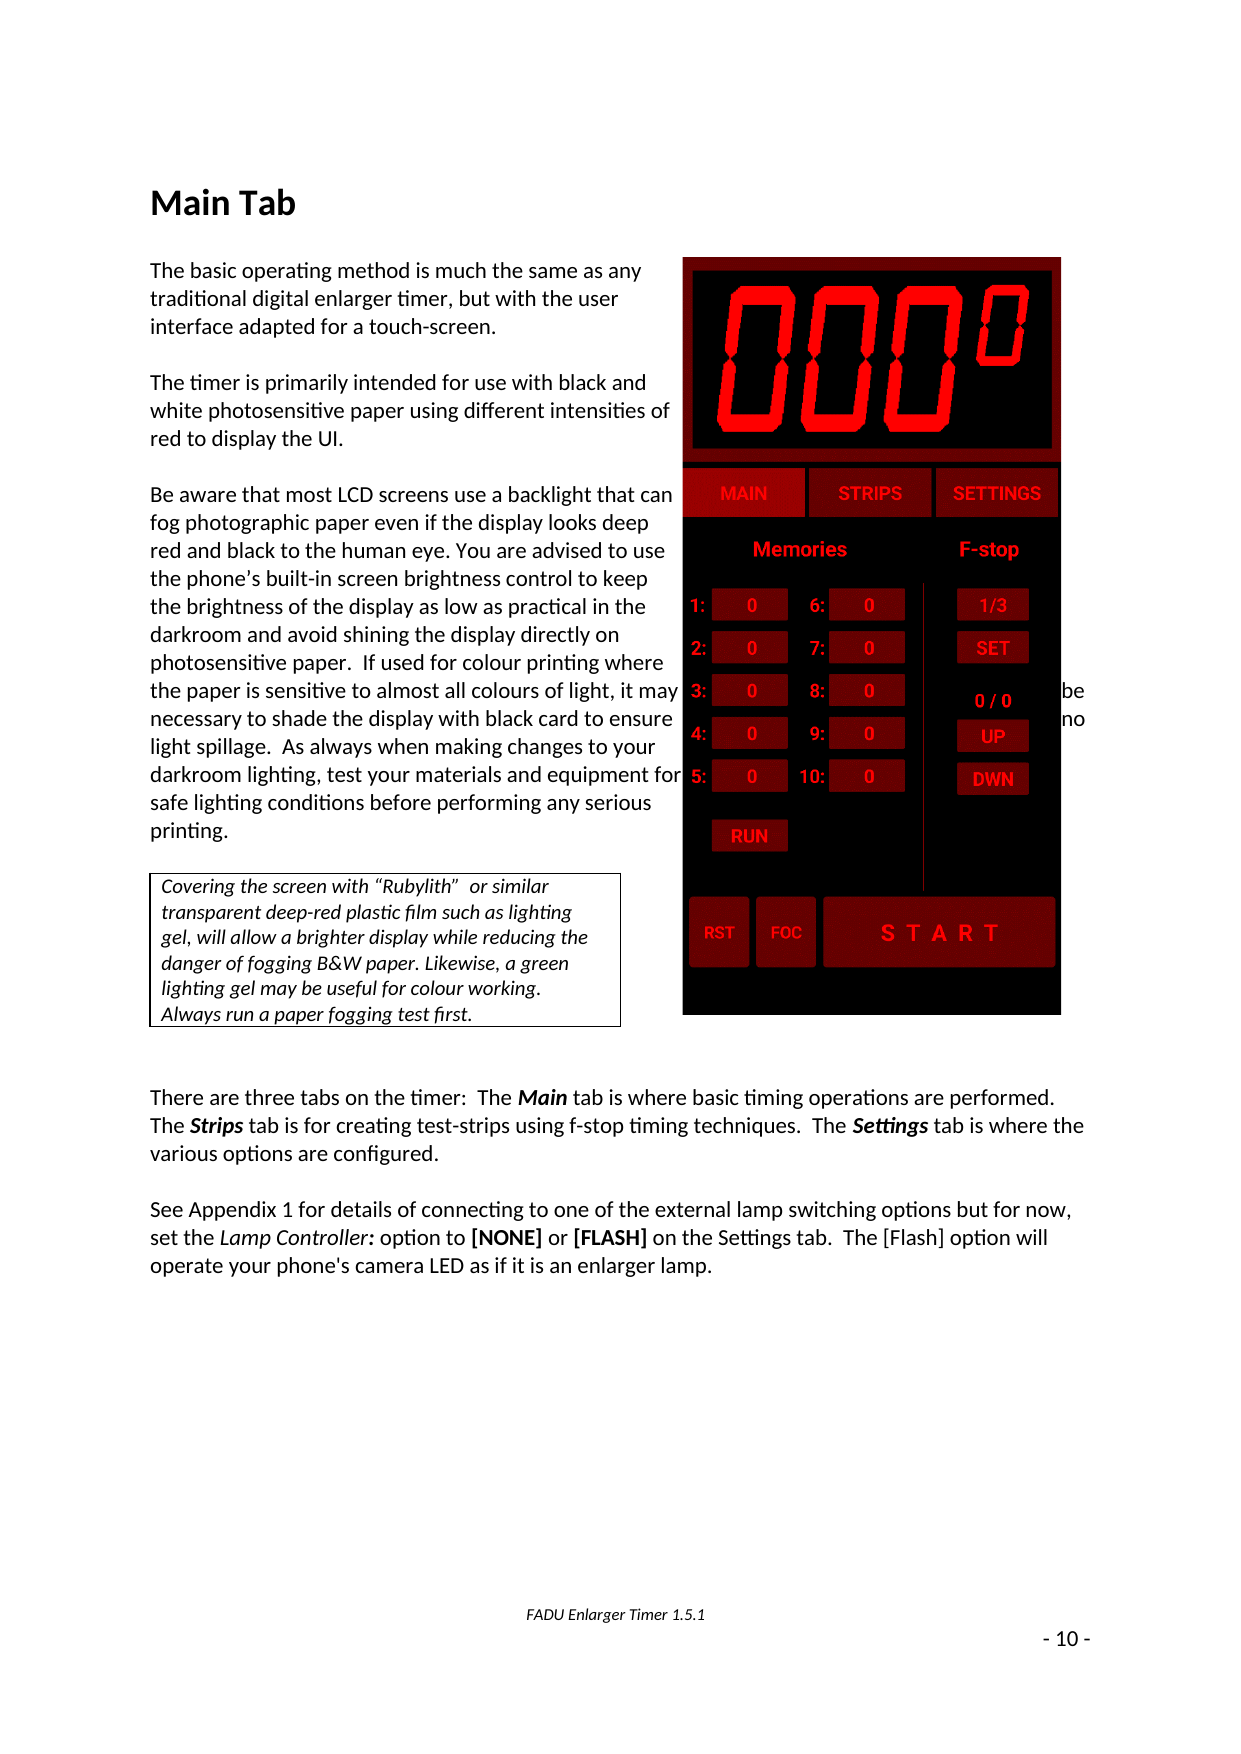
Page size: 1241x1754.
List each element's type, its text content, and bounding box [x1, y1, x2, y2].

text See Appendix 1 for details of connecting to one of the external lamp switching options but for now, set the Lamp Controller: option to [NONE] or [FLASH] on the Settings tab. The [Flash] option will operate your phone's camera LED as if it is an enlarger lamp. [150, 1195, 1090, 1279]
text Be aware that most LCD screens use a backlight that can fog photographic paper even if the display looks deep red and black to the human eye. You are advised to use the phone’s built-in screen brightness control to keep the brightness of the display as low as practical in the darkroom and avoid shining the display directly on photosensitive paper. If used for colour printing where the paper is sensitive to almost all colours of light, it may be necessary to shade the display with black card to ensure no light spillage. As always when making changes to your darkroom lighting, test your materials and equipment for safe lighting conditions before performing any serious printing. [150, 480, 682, 844]
text There are three tabs on the timer: The Main tab is where basic timing operations are performed. The Strips tab is for creating test-strips using f-stop timing techniques. The Settings tab is where the various options are configured. [150, 1083, 1090, 1167]
text The basic operating method is much the same as any traditional digital enlarger timer, but with the user interface adapted for a touch-screen. [150, 256, 1090, 340]
text The timer is primarily intended for use with black and white photosensitive paper using different intensities of red to display the UI. [150, 368, 682, 452]
subtitle Main Tab [150, 179, 1090, 225]
table_header Covering the screen with “Rubylith” or similar transparent deep-red plastic film such as lighting gel, will allow a brighter display while reducing the danger of fogging B&W paper. Likewise, a green lighting gel may be useful for colour working. Always run a paper fogging test first. [151, 874, 620, 1026]
